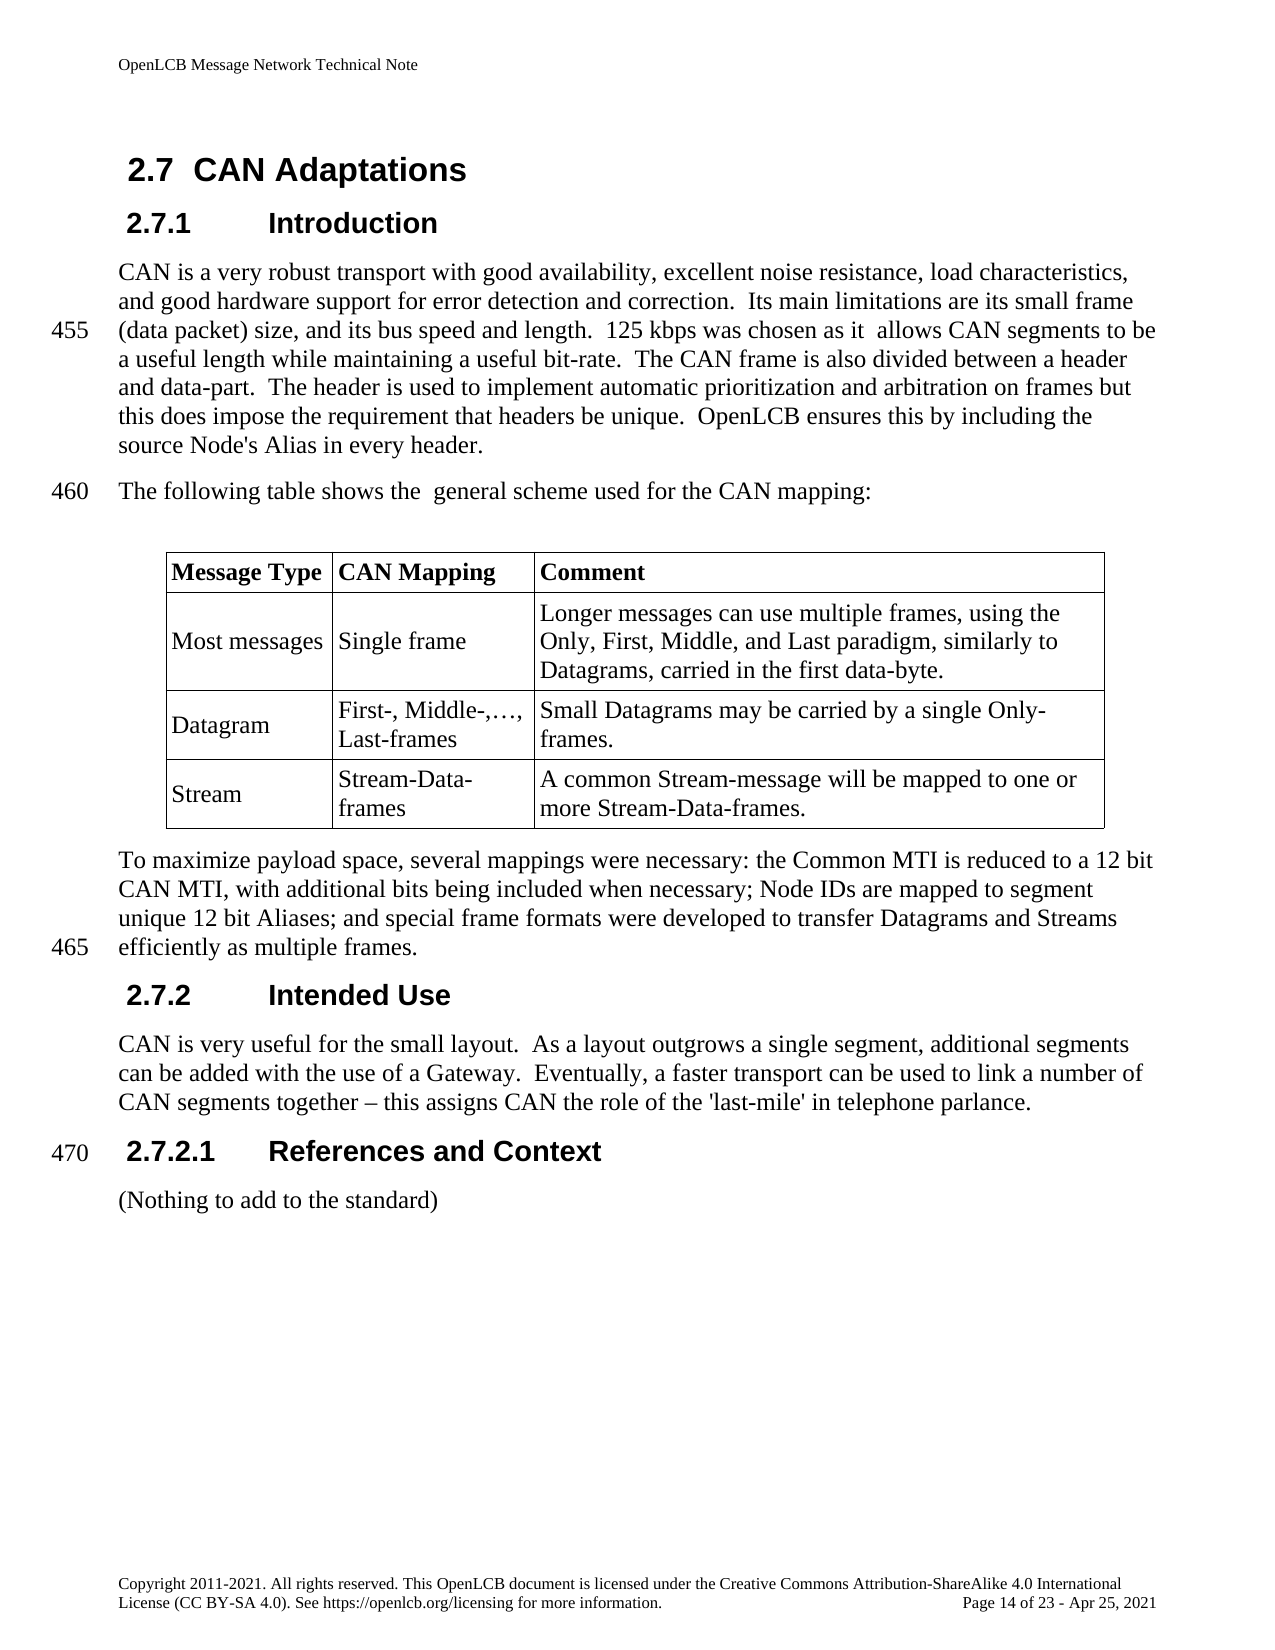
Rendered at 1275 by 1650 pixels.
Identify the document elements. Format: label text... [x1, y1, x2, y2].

table_cell Stream-Data-frames [333, 760, 534, 828]
table_cell First-, Middle-,…, Last-frames [333, 691, 534, 759]
subtitle References and Context [118, 1133, 1157, 1167]
subtitle CAN Adaptations [118, 150, 1157, 188]
table_header Message Type [167, 553, 332, 592]
text CAN is a very robust transport with good availability, excellent noise resistance, load characteristics, and good hardware support for error detection and correction. Its main limitations are its small frame (data packet) size, and its bus speed and length. 125 kbps was chosen as it allows CAN segments to be a useful length while maintaining a useful bit-rate. The CAN frame is also divided between a header and data-part. The header is used to implement automatic prioritization and arbitration on frames but this does impose the requirement that headers be unique. OpenLCB ensures this by including the source Node's Alias in every header. [118, 257, 1157, 459]
table_cell Single frame [333, 593, 534, 690]
text CAN is very useful for the small layout. As a layout outgrows a single segment, additional segments can be added with the use of a Gateway. Eventually, a faster transport can be used to link a number of CAN segments together – this assigns CAN the role of the 'last-mile' in telephone parlance. [118, 1029, 1157, 1116]
table_cell A common Stream-message will be mapped to one or more Stream-Data-frames. [535, 760, 1104, 828]
table_cell Datagram [167, 691, 332, 759]
table_header CAN Mapping [333, 553, 534, 592]
subtitle Introduction [118, 206, 1157, 240]
text (Nothing to add to the standard) [118, 1185, 1157, 1213]
table_cell Longer messages can use multiple frames, using the Only, First, Middle, and Last paradigm, similarly to Datagrams, carried in the first data-byte. [535, 593, 1104, 690]
subtitle Intended Use [118, 978, 1157, 1012]
table_cell Small Datagrams may be carried by a single Only-frames. [535, 691, 1104, 759]
text To maximize payload space, several mappings were necessary: the Common MTI is reduced to a 12 bit CAN MTI, with additional bits being included when necessary; Node IDs are mapped to segment unique 12 bit Aliases; and special frame formats were developed to transfer Datagrams and Streams efficiently as multiple frames. [118, 846, 1157, 961]
text The following table shows the general scheme used for the CAN mapping: [118, 476, 1157, 505]
table_cell Most messages [167, 593, 332, 690]
table_cell Stream [167, 760, 332, 828]
table_header Comment [535, 553, 1104, 592]
